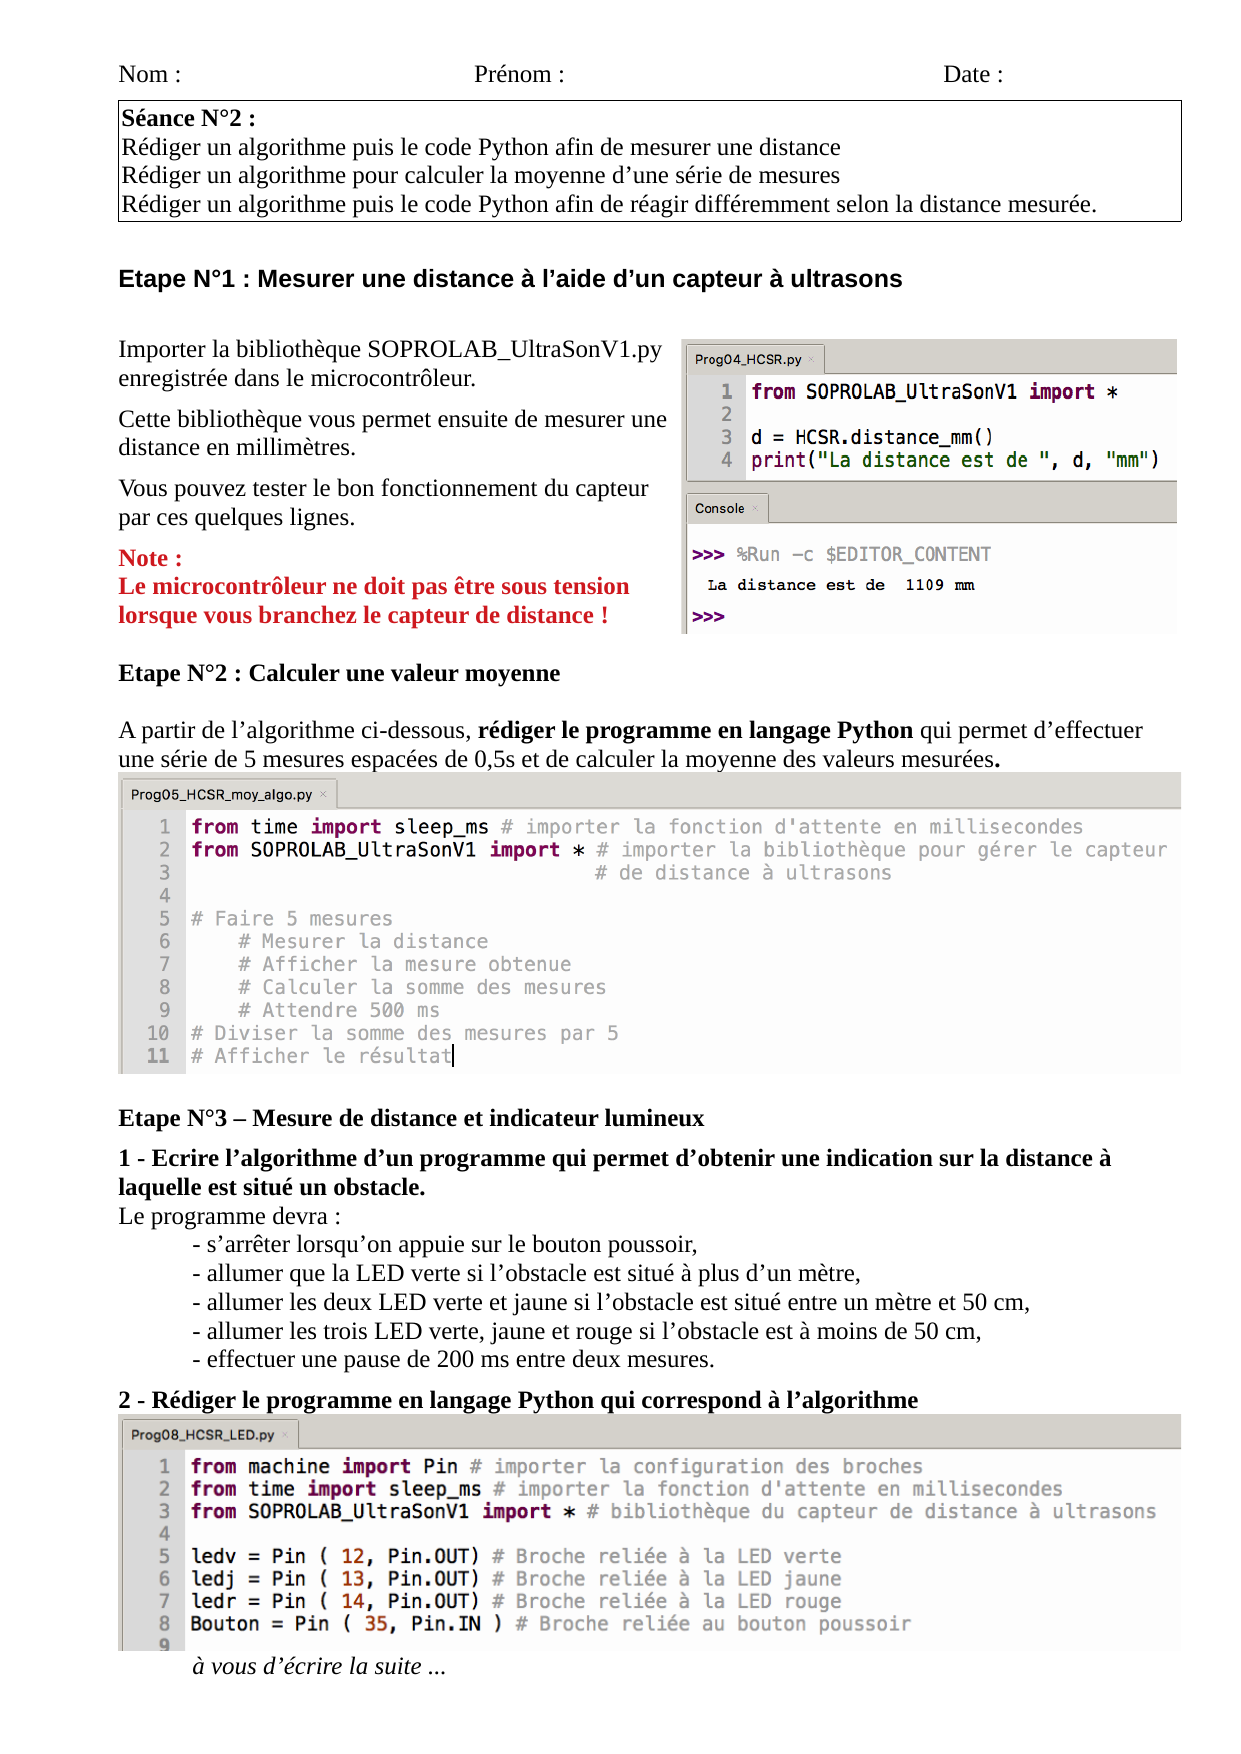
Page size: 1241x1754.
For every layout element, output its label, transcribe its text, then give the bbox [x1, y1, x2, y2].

text Etape N°3 – Mesure de distance et indicateur lumineux [118, 1103, 1181, 1131]
picture [118, 1414, 1182, 1651]
text Cette bibliothèque vous permet ensuite de mesurer une distance en millimètres. [118, 404, 679, 461]
text Vous pouvez tester le bon fonctionnement du capteur par ces quelques lignes. [118, 473, 679, 531]
text Etape N°2 : Calculer une valeur moyenne [118, 658, 1181, 686]
text Rédiger un algorithme pour calculer la moyenne d’une série de mesures [119, 157, 1181, 186]
text A partir de l’algorithme ci-dessous, rédiger le programme en langage Python qui permet d’effectuer une série de 5 mesures espacées de 0,5s et de calculer la moyenne des valeurs mesurées. [118, 715, 1181, 772]
text - effectuer une pause de 200 ms entre deux mesures. [118, 1344, 1181, 1373]
text Rédiger un algorithme puis le code Python afin de réagir différemment selon la distance mesurée. [119, 186, 1181, 221]
text à vous d’écrire la suite ... [118, 1651, 1181, 1679]
text Rédiger un algorithme puis le code Python afin de mesurer une distance [119, 128, 1181, 157]
picture [681, 339, 1177, 634]
subtitle Etape N°1 : Mesurer une distance à l’aide d’un capteur à ultrasons [118, 264, 1181, 293]
text Le microcontrôleur ne doit pas être sous tension lorsque vous branchez le capteur de distance ! [118, 571, 679, 629]
picture [118, 772, 1182, 1074]
text Nom : Prénom : Date : [118, 59, 1181, 88]
text - s’arrêter lorsqu’on appuie sur le bouton poussoir, [118, 1229, 1181, 1258]
text 2 - Rédiger le programme en langage Python qui correspond à l’algorithme [118, 1385, 1181, 1414]
text - allumer que la LED verte si l’obstacle est situé à plus d’un mètre, [118, 1258, 1181, 1287]
text Importer la bibliothèque SOPROLAB_UltraSonV1.py enregistrée dans le microcontrôleur. [118, 334, 679, 392]
text Le programme devra : [118, 1201, 1181, 1229]
text - allumer les trois LED verte, jaune et rouge si l’obstacle est à moins de 50 cm, [118, 1316, 1181, 1344]
text Note : [118, 543, 679, 571]
text - allumer les deux LED verte et jaune si l’obstacle est situé entre un mètre et 50 cm, [118, 1287, 1181, 1316]
text Séance N°2 : [119, 101, 1181, 128]
text 1 - Ecrire l’algorithme d’un programme qui permet d’obtenir une indication sur la distance à laquelle est situé un obstacle. [118, 1143, 1181, 1201]
